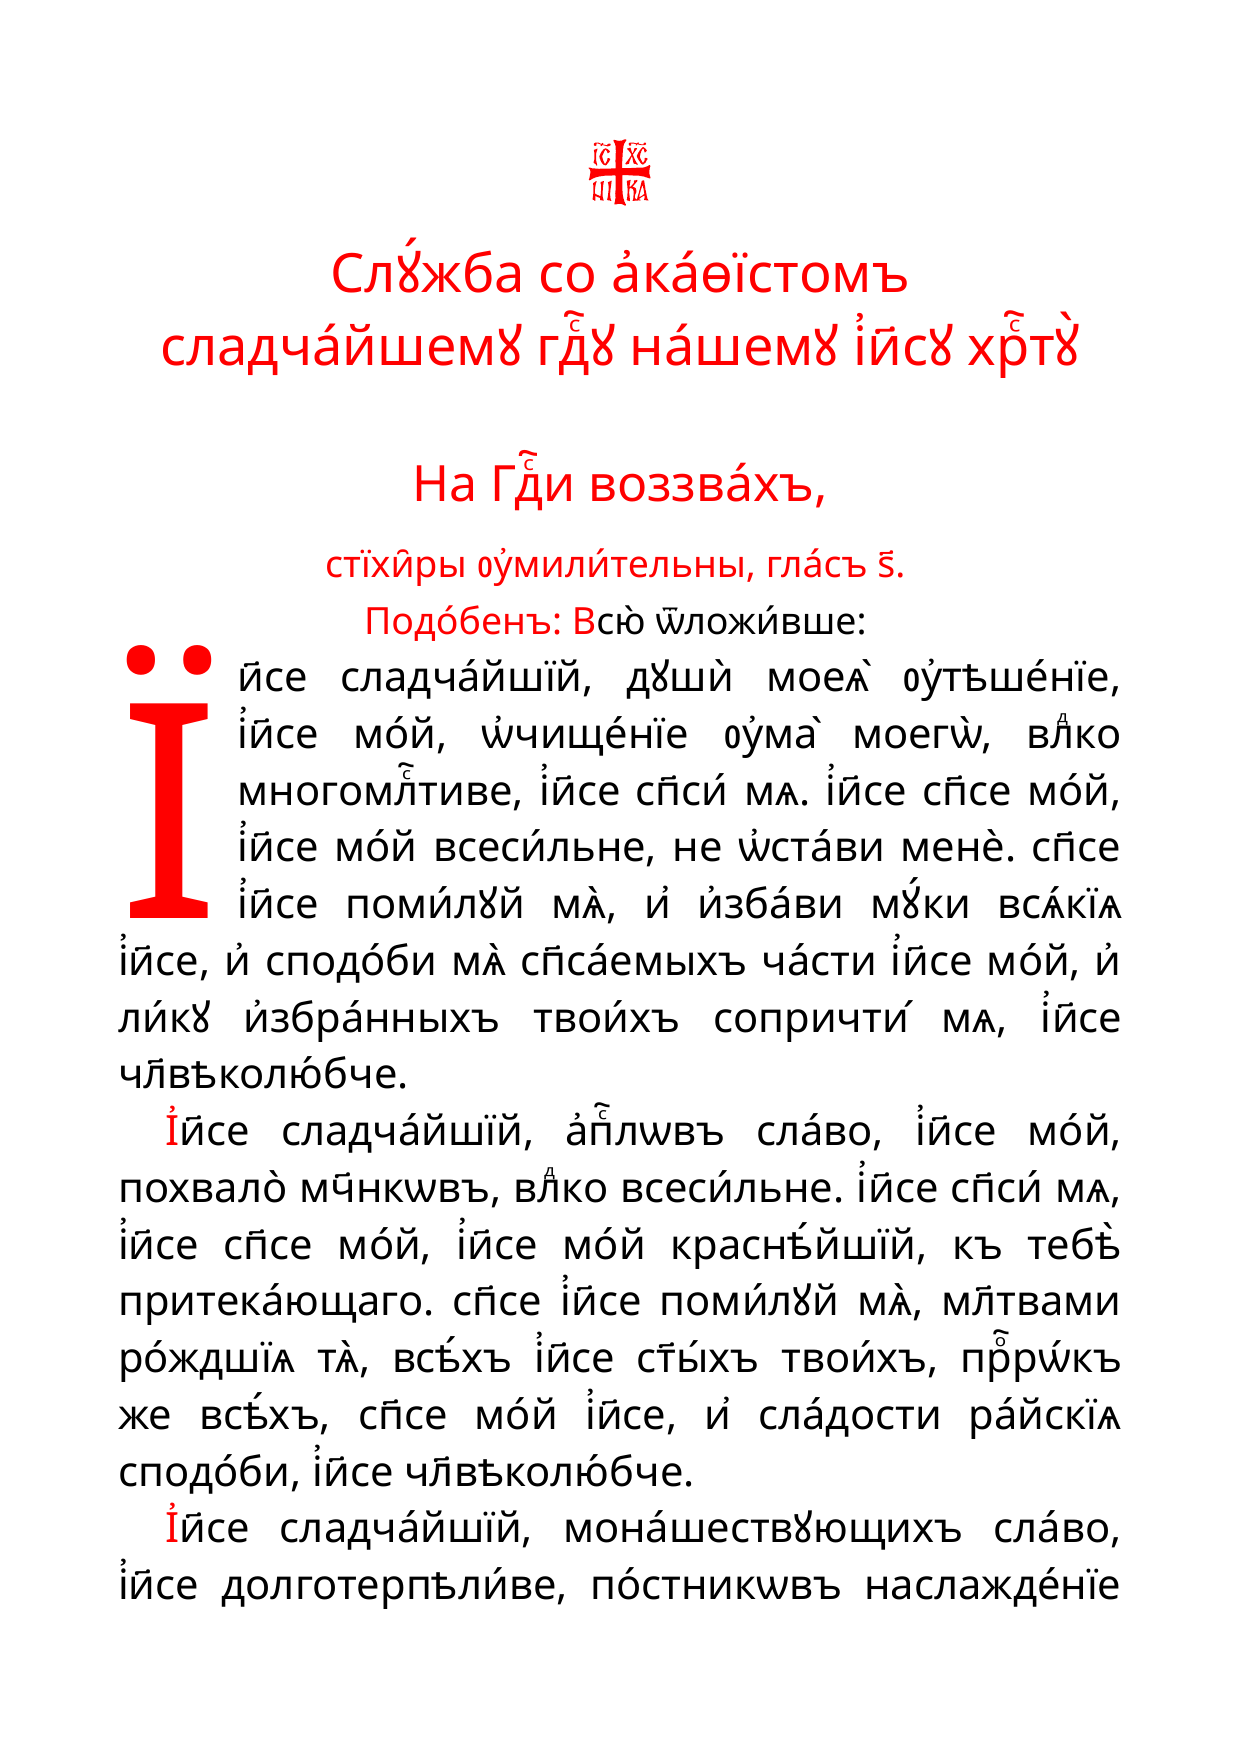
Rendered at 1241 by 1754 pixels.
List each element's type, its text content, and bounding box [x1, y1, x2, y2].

text І҆и҃се сладча́йшїй, а҆пⷭ҇лѡвъ сла́во, і҆и҃се мо́й, похвало̀ мч҃нкѡвъ, влⷣко всеси́льне. і҆и҃се сп҃си́ мѧ, і҆и҃се сп҃се мо́й, і҆и҃се мо́й краснѣ́йшїй, къ тебѣ̀ притека́ющаго. сп҃се і҆и҃се поми́лꙋй мѧ̀, мл҃твами ро́ждшїѧ тѧ̀, всѣ́хъ і҆и҃се ст҃ы́хъ твои́хъ, прⷪ҇рѡ́къ же всѣ́хъ, сп҃се мо́й і҆и҃се, и҆ сла́дости ра́йскїѧ сподо́би, і҆и҃се чл҃вѣколю́бче. [118, 1101, 1122, 1498]
title Слꙋ́жба со а҆ка́ѳїстомъ сладча́йшемꙋ гдⷭ҇ꙋ на́шемꙋ і҆и҃сꙋ хрⷭ҇тꙋ̀ [118, 234, 1122, 382]
subtitle На Гдⷭ҇и воззва́хъ, [118, 448, 1122, 516]
text стїхи̑ры ᲂу҆мили́тельны, гла́съ ѕ҃. Подо́бенъ: Всю̀ ѿложи́вше: [118, 529, 1122, 646]
text Їи҃се сладча́йшїй, дꙋшѝ моеѧ̀ ᲂу҆тѣше́нїе, і҆и҃се мо́й, ѡ҆чище́нїе ᲂу҆ма̀ моегѡ̀, влⷣко многомлⷭ҇тиве, і҆и҃се сп҃си́ мѧ. і҆и҃се сп҃се мо́й, і҆и҃се мо́й всеси́льне, не ѡ҆ста́ви менѐ. сп҃се і҆и҃се поми́лꙋй мѧ̀, и҆ и҆зба́ви мꙋ́ки всѧ́кїѧ і҆и҃се, и҆ сподо́би мѧ̀ сп҃са́емыхъ ча́сти і҆и҃се мо́й, и҆ ли́кꙋ и҆збра́нныхъ твои́хъ сопричти́ мѧ, і҆и҃се чл҃вѣколю́бче. [118, 646, 1122, 1101]
text І҆и҃се сладча́йшїй, мона́шествꙋющихъ сла́во, і҆и҃се долготерпѣли́ве, по́стникѡвъ наслажде́нїе [118, 1498, 1122, 1612]
